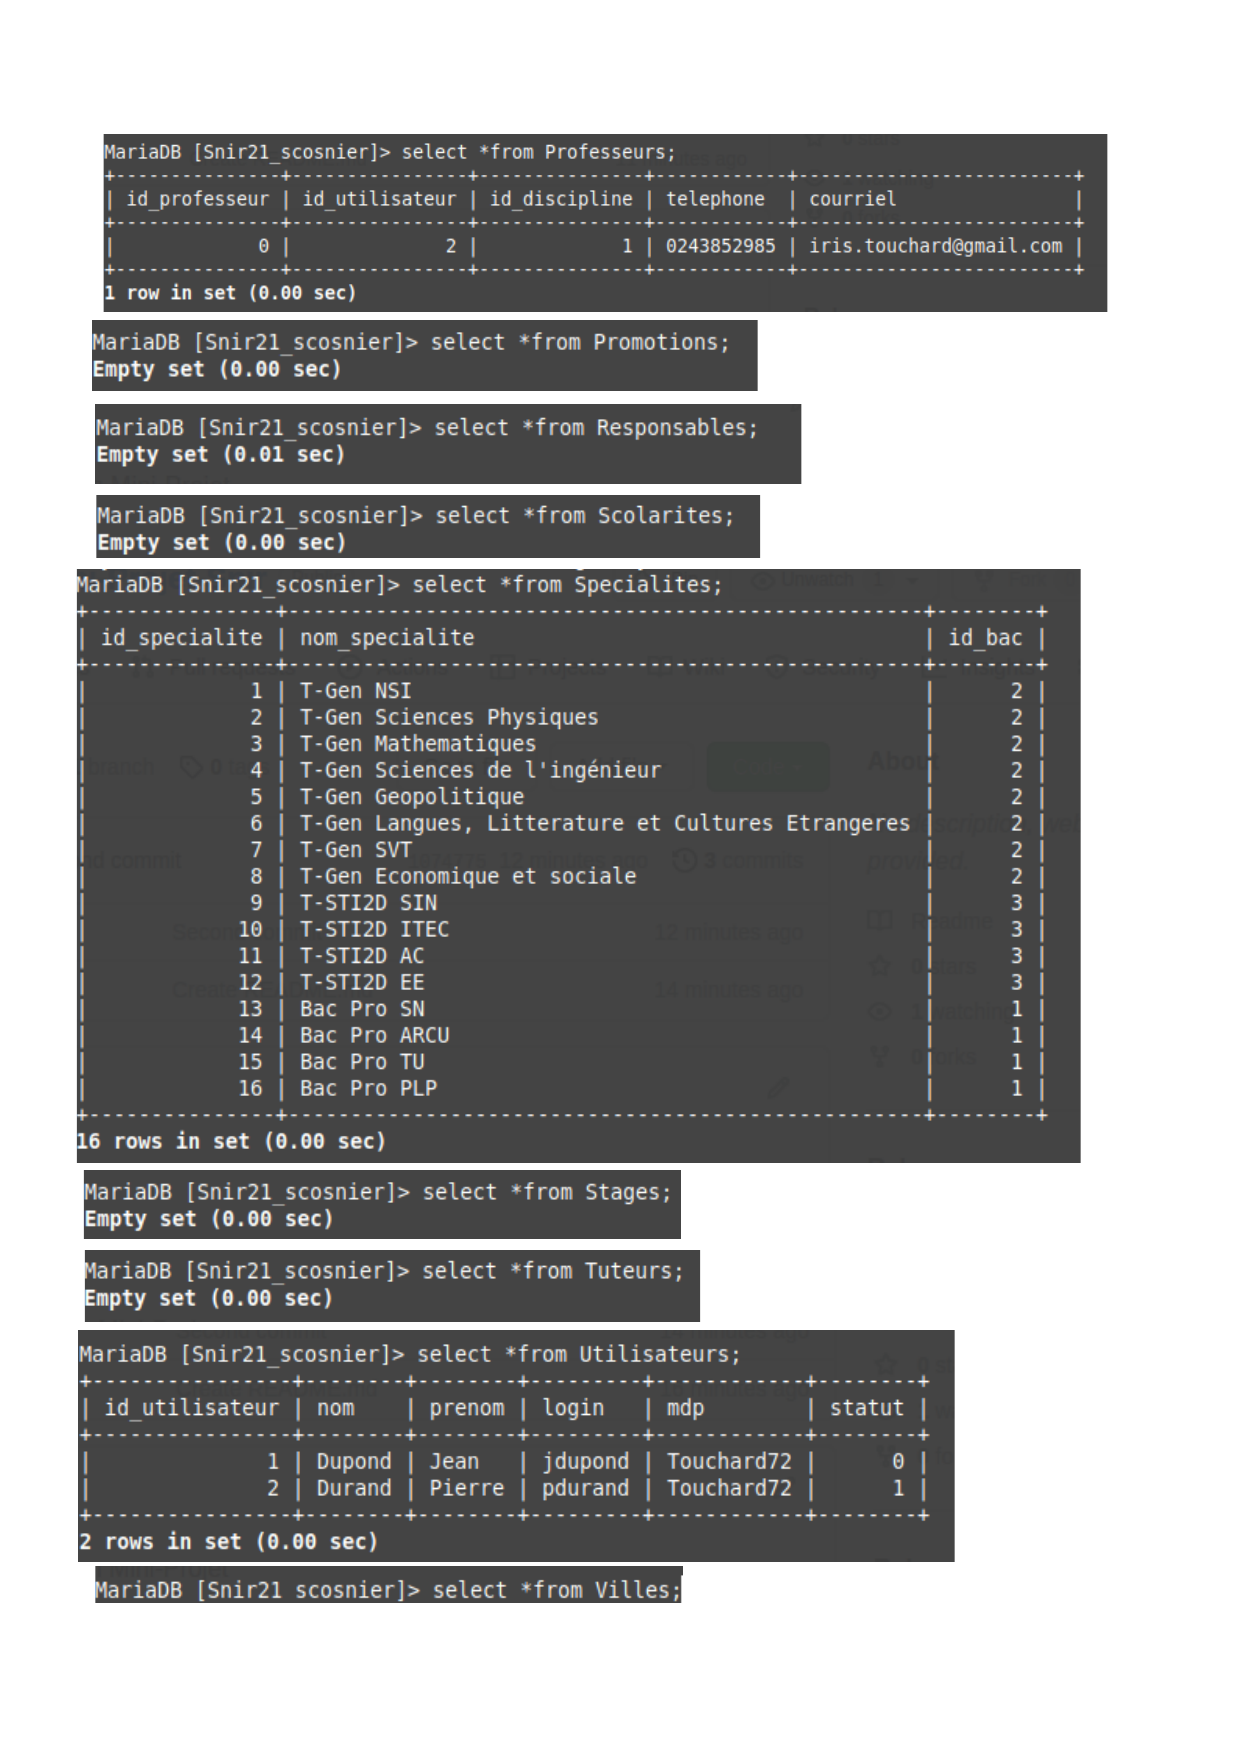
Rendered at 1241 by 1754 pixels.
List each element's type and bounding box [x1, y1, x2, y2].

picture [103, 134, 1108, 312]
picture [96, 495, 761, 558]
picture [83, 1170, 681, 1239]
picture [92, 320, 758, 391]
picture [76, 569, 1081, 1163]
picture [95, 1566, 683, 1603]
picture [95, 404, 802, 484]
picture [84, 1250, 701, 1322]
picture [78, 1330, 955, 1562]
